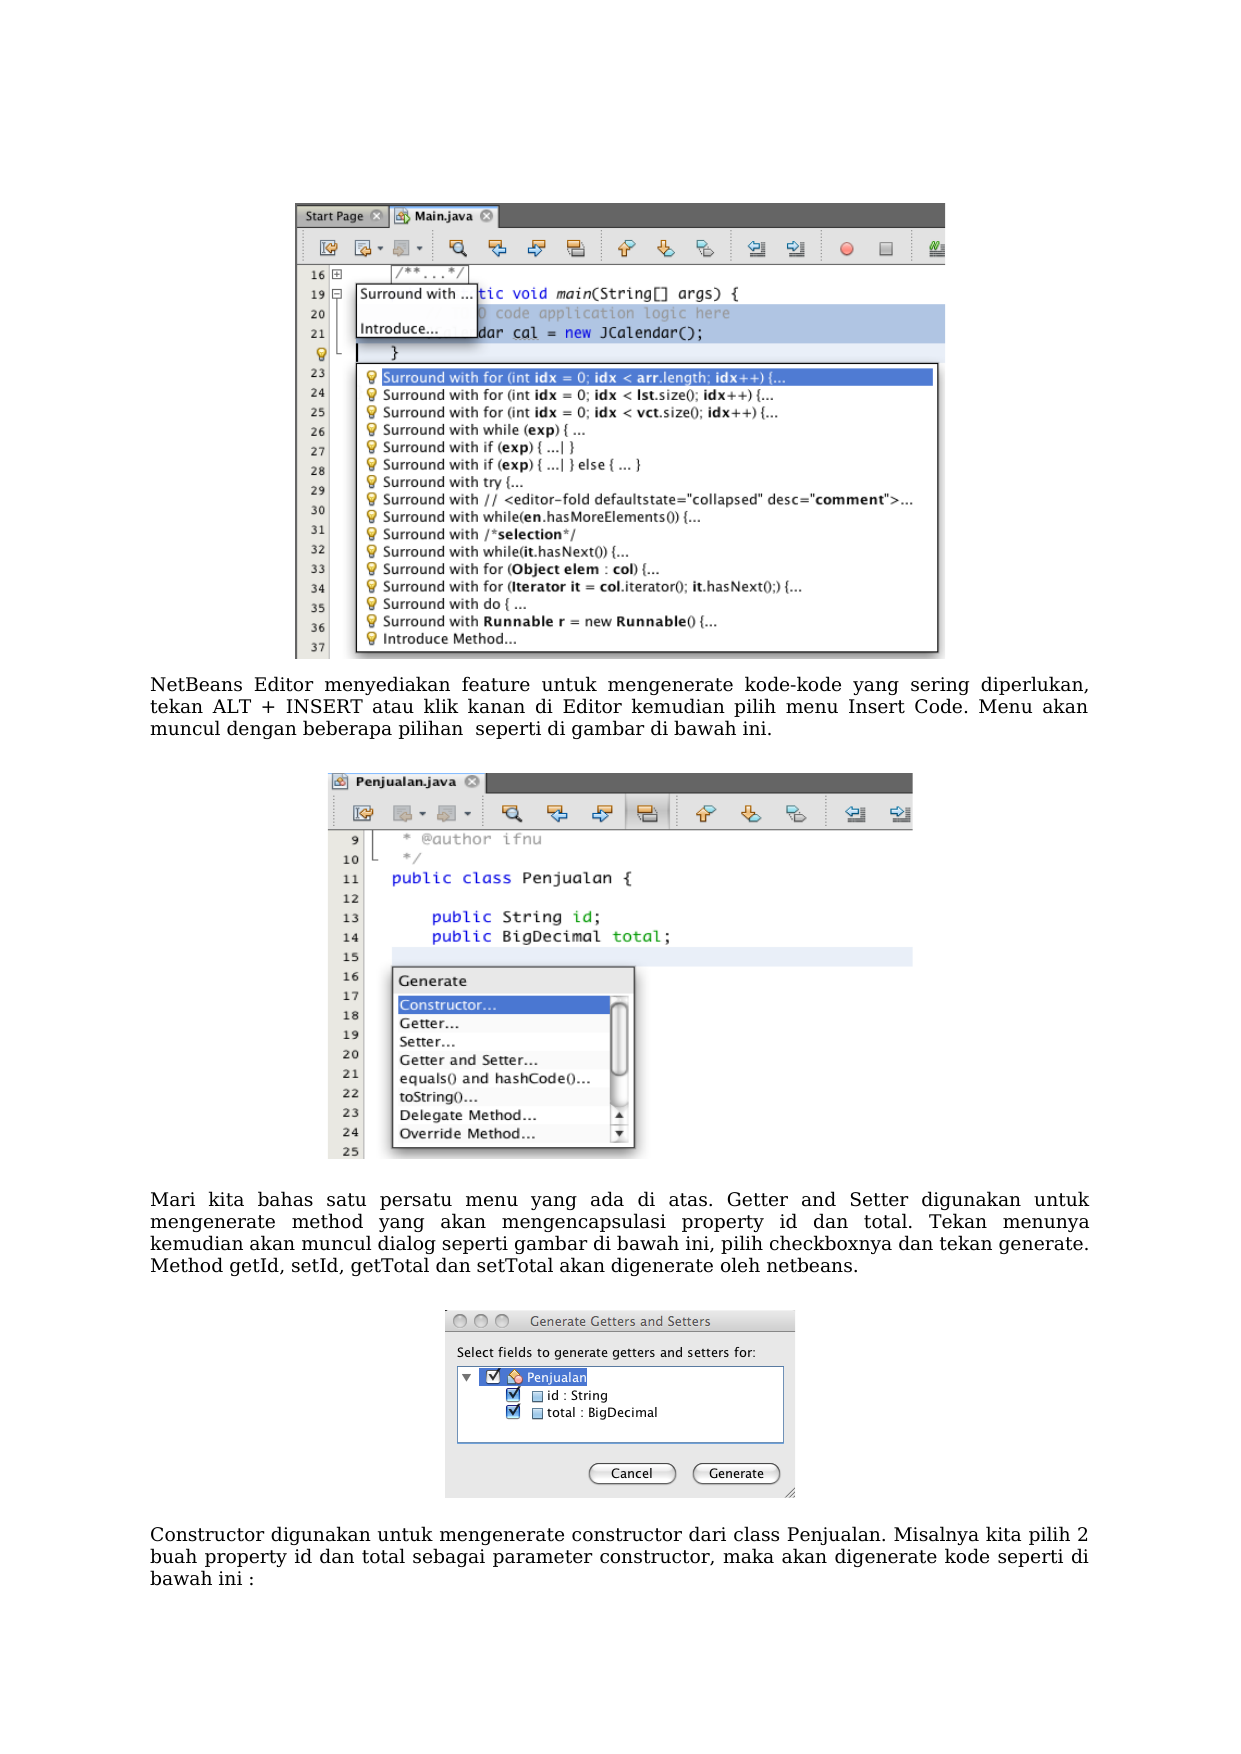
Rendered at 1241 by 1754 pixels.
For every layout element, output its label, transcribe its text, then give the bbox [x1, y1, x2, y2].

text Mari kita bahas satu persatu menu yang ada di atas. Getter and Setter digunakan untuk mengenerate method yang akan mengencapsulasi property id dan total. Tekan menunya kemudian akan muncul dialog seperti gambar di bawah ini, pilih checkboxnya dan tekan generate. Method getId, setId, getTotal dan setTotal akan digenerate oleh netbeans. [150, 1189, 1091, 1276]
picture [295, 203, 946, 659]
picture [327, 773, 913, 1159]
text Constructor digunakan untuk mengenerate constructor dari class Penjualan. Misalnya kita pilih 2 buah property id dan total sebagai parameter constructor, maka akan digenerate kode seperti di bawah ini : [150, 1524, 1091, 1589]
text NetBeans Editor menyediakan feature untuk mengenerate kode-kode yang sering diperlukan, tekan ALT + INSERT atau klik kanan di Editor kemudian pilih menu Insert Code. Menu akan muncul dengan beberapa pilihan seperti di gambar di bawah ini. [150, 674, 1091, 740]
picture [445, 1310, 796, 1498]
